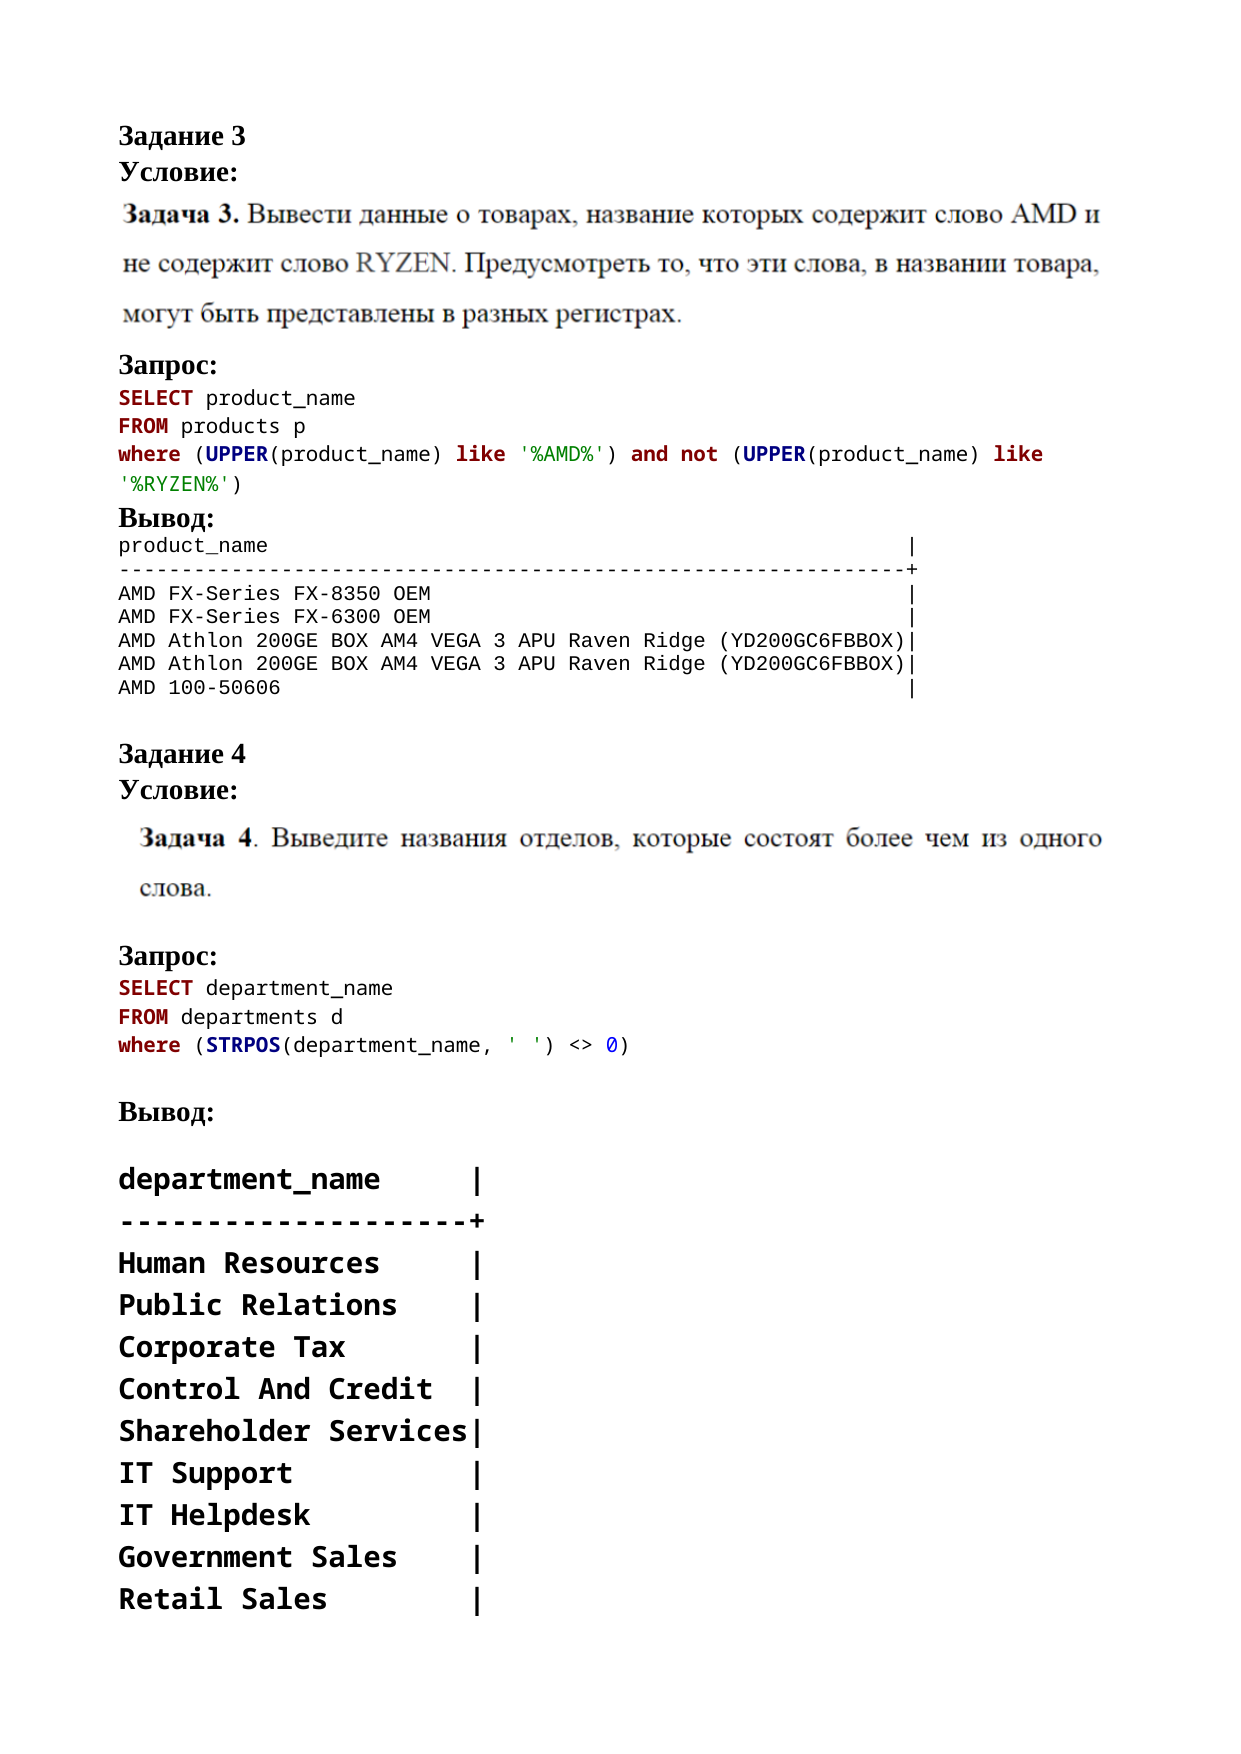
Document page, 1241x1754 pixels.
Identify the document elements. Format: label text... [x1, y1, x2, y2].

text where (STRPOS(department_name, ' ') <> 0) [118, 1030, 1122, 1059]
text Shareholder Services| [118, 1410, 1122, 1450]
text SELECT product_name [118, 383, 1122, 411]
text Запрос: [118, 346, 1122, 381]
text Вывод: [118, 1094, 1122, 1128]
text where (UPPER(product_name) like '%AMD%') and not (UPPER(product_name) like '%RYZEN%') [118, 439, 1122, 498]
text Условие: [118, 772, 1122, 805]
text Control And Credit | [118, 1368, 1122, 1408]
text Вывод: [118, 500, 1122, 533]
text AMD Athlon 200GE BOX AM4 VEGA 3 APU Raven Ridge (YD200GC6FBBOX)| [118, 653, 1122, 677]
text product_name | [118, 535, 1122, 559]
text FROM products p [118, 411, 1122, 439]
text Задание 4 [118, 736, 1122, 770]
text AMD FX-Series FX-6300 OEM | [118, 606, 1122, 630]
picture [118, 189, 1123, 346]
text AMD Athlon 200GE BOX AM4 VEGA 3 APU Raven Ridge (YD200GC6FBBOX)| [118, 630, 1122, 653]
text AMD FX-Series FX-8350 OEM | [118, 582, 1122, 606]
text Human Resources | [118, 1242, 1122, 1282]
text SELECT department_name [118, 973, 1122, 1002]
text Запрос: [118, 938, 1122, 971]
text --------------------+ [118, 1200, 1122, 1240]
text Задание 3 [118, 118, 1122, 152]
picture [118, 807, 1123, 901]
text Условие: [118, 154, 1122, 187]
text AMD 100-50606 | [118, 677, 1122, 701]
text ---------------------------------------------------------------+ [118, 559, 1122, 582]
text IT Support | [118, 1452, 1122, 1492]
text department_name | [118, 1158, 1122, 1198]
text Government Sales | [118, 1536, 1122, 1576]
text Public Relations | [118, 1284, 1122, 1324]
text Retail Sales | [118, 1578, 1122, 1618]
text FROM departments d [118, 1002, 1122, 1030]
text IT Helpdesk | [118, 1494, 1122, 1534]
text Corporate Tax | [118, 1326, 1122, 1366]
